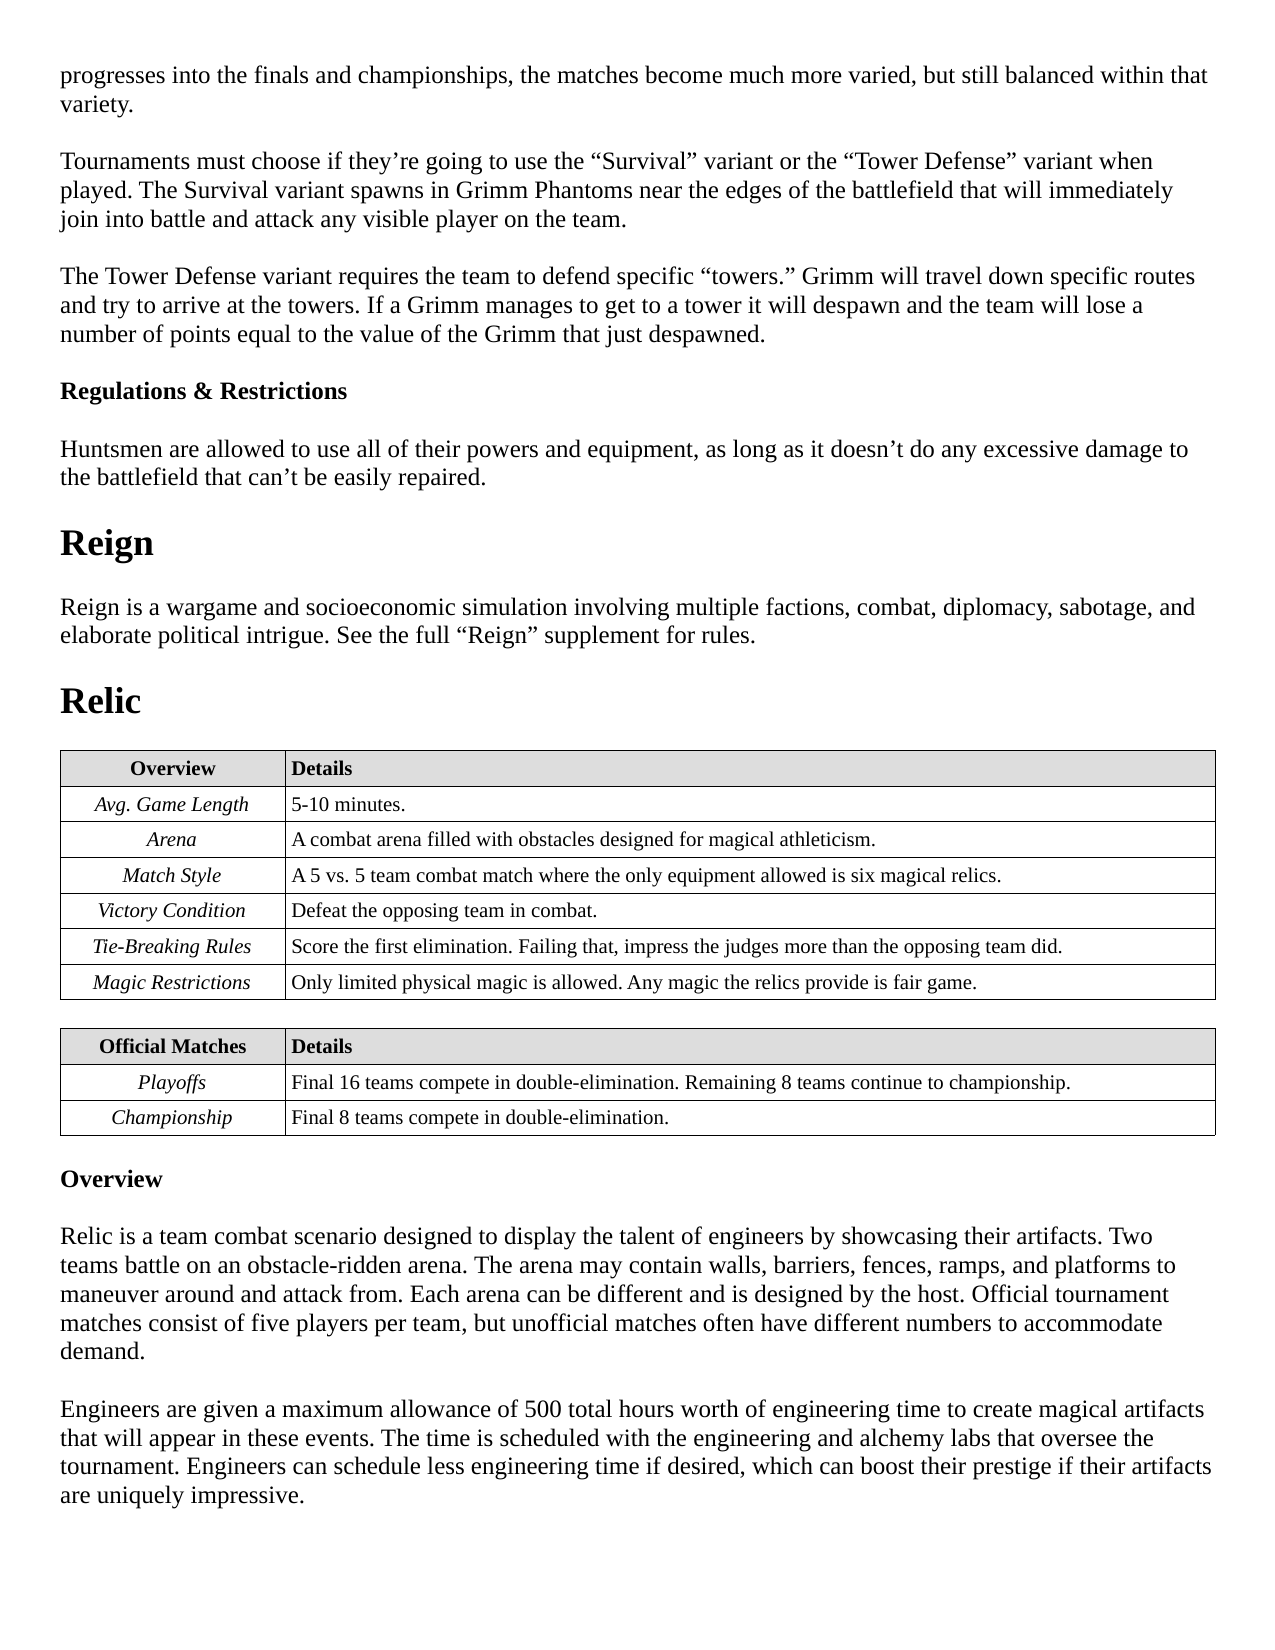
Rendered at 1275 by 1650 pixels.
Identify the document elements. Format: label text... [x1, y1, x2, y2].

table_cell Final 16 teams compete in double-elimination. Remaining 8 teams continue to championship. [286, 1065, 1215, 1099]
text The Tower Defense variant requires the team to defend specific “towers.” Grimm will travel down specific routes and try to arrive at the towers. If a Grimm manages to get to a tower it will despawn and the team will lose a number of points equal to the value of the Grimm that just despawned. [60, 261, 1215, 347]
table_cell Magic Restrictions [61, 965, 285, 999]
subtitle Reign [60, 520, 1215, 563]
text progresses into the finals and championships, the matches become much more varied, but still balanced within that variety. [60, 60, 1215, 117]
table_cell 5-10 minutes. [286, 787, 1215, 821]
table_cell A 5 vs. 5 team combat match where the only equipment allowed is six magical relics. [286, 858, 1215, 892]
text Engineers are given a maximum allowance of 500 total hours worth of engineering time to create magical artifacts that will appear in these events. The time is scheduled with the engineering and alchemy labs that oversee the tournament. Engineers can schedule less engineering time if desired, which can boost their prestige if their artifacts are uniquely impressive. [60, 1394, 1215, 1509]
table_cell Match Style [61, 858, 285, 892]
table_cell A combat arena filled with obstacles designed for magical athleticism. [286, 822, 1215, 857]
table_cell Avg. Game Length [61, 787, 285, 821]
table_cell Championship [61, 1101, 285, 1135]
text Tournaments must choose if they’re going to use the “Survival” variant or the “Tower Defense” variant when played. The Survival variant spawns in Grimm Phantoms near the edges of the battlefield that will immediately join into battle and attack any visible player on the team. [60, 146, 1215, 232]
table_header Overview [61, 751, 285, 786]
table_header Details [286, 1029, 1215, 1064]
table_cell Playoffs [61, 1065, 285, 1099]
table_cell Final 8 teams compete in double-elimination. [286, 1101, 1215, 1135]
text Relic is a team combat scenario designed to display the talent of engineers by showcasing their artifacts. Two teams battle on an obstacle-ridden arena. The arena may contain walls, barriers, fences, ramps, and platforms to maneuver around and attack from. Each arena can be different and is designed by the host. Official tournament matches consist of five players per team, but unofficial matches often have different numbers to accommodate demand. [60, 1221, 1215, 1365]
table_cell Arena [61, 822, 285, 857]
table_header Official Matches [61, 1029, 285, 1064]
text Huntsmen are allowed to use all of their powers and equipment, as long as it doesn’t do any excessive damage to the battlefield that can’t be easily repaired. [60, 434, 1215, 491]
subtitle Regulations & Restrictions [60, 376, 1215, 405]
table_cell Score the first elimination. Failing that, impress the judges more than the opposing team did. [286, 929, 1215, 964]
table_cell Defeat the opposing team in combat. [286, 894, 1215, 928]
table_cell Tie-Breaking Rules [61, 929, 285, 964]
table_cell Victory Condition [61, 894, 285, 928]
subtitle Relic [60, 678, 1215, 721]
text Reign is a wargame and socioeconomic simulation involving multiple factions, combat, diplomacy, sabotage, and elaborate political intrigue. See the full “Reign” supplement for rules. [60, 592, 1215, 649]
table_header Details [286, 751, 1215, 786]
table_cell Only limited physical magic is allowed. Any magic the relics provide is fair game. [286, 965, 1215, 999]
subtitle Overview [60, 1164, 1215, 1193]
